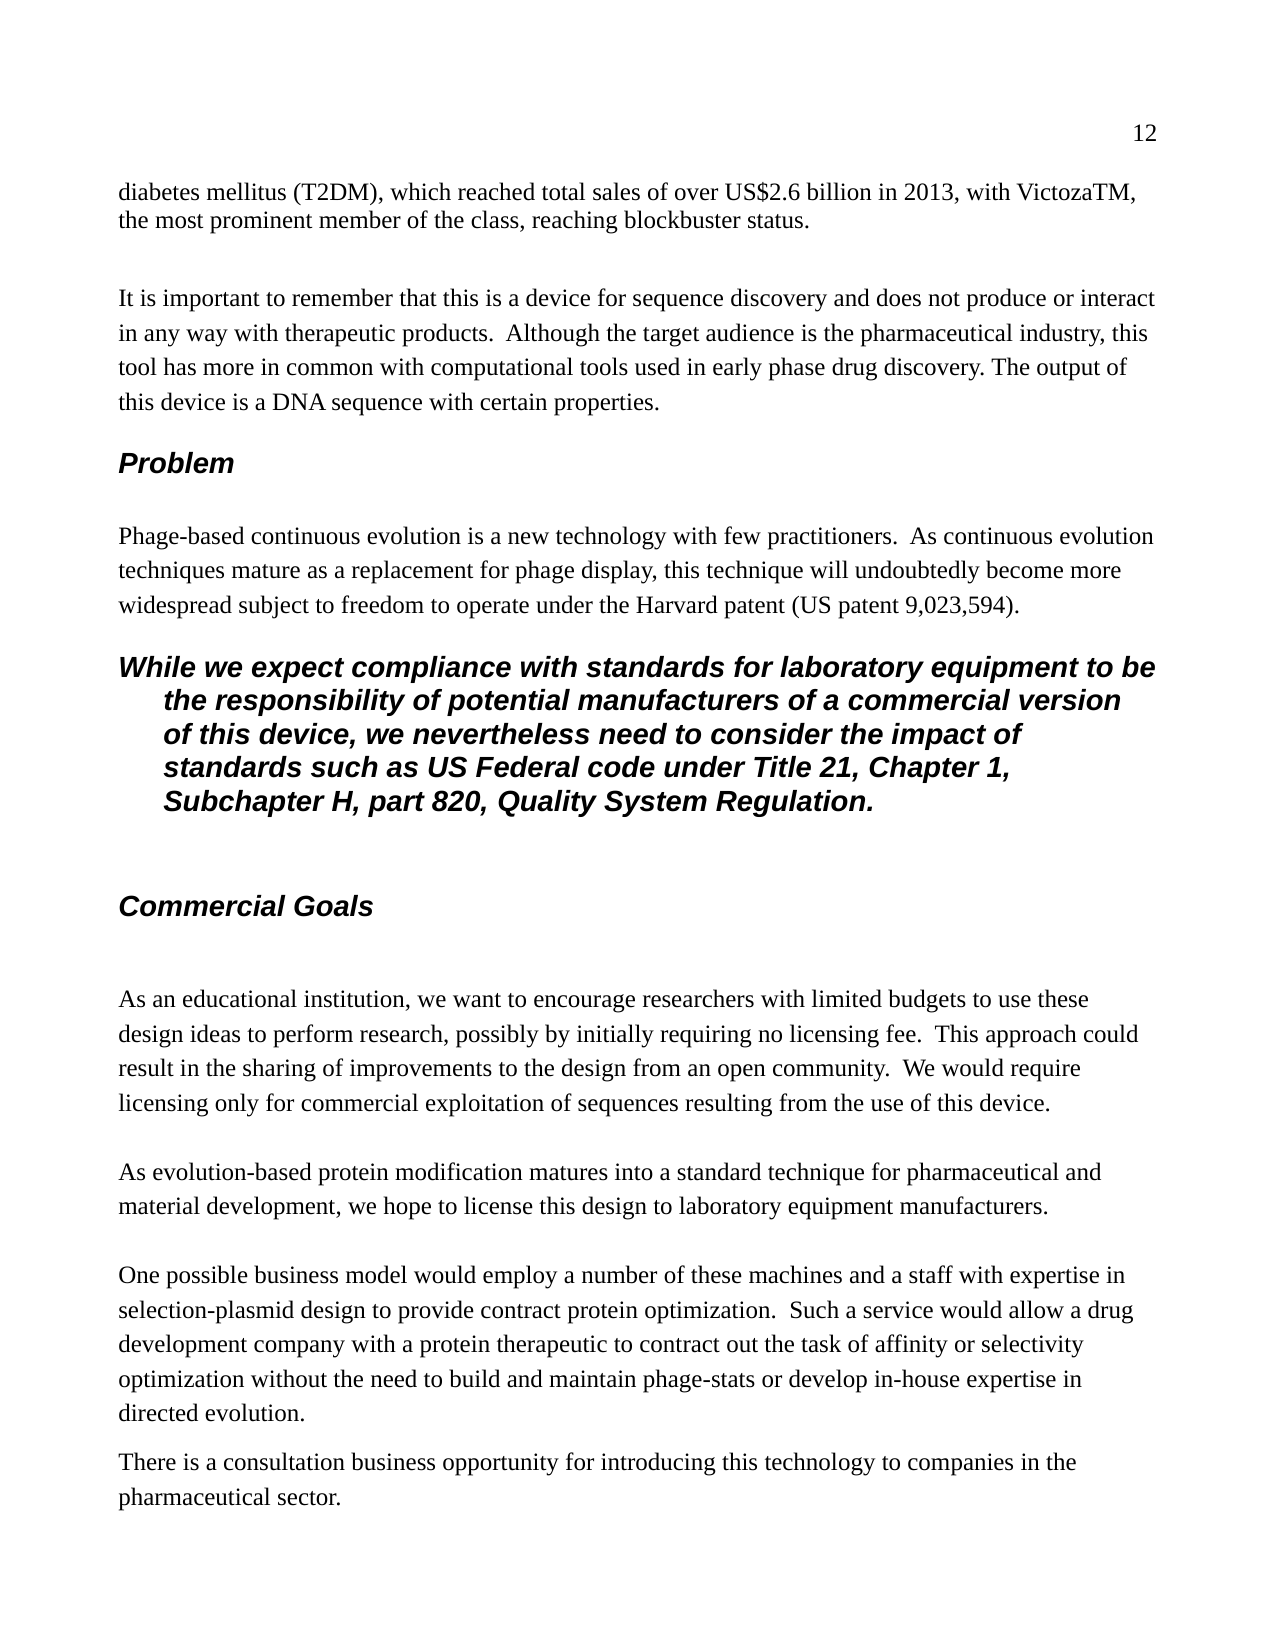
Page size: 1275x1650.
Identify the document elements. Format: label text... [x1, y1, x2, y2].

text Phage-based continuous evolution is a new technology with few practitioners. As continuous evolution techniques mature as a replacement for phage display, this technique will undoubtedly become more widespread subject to freedom to operate under the Harvard patent (US patent 9,023,594). [118, 521, 1157, 619]
subtitle Problem [118, 446, 1157, 480]
text It is important to remember that this is a device for sequence discovery and does not produce or interact in any way with therapeutic products. Although the target audience is the pharmaceutical industry, this tool has more in common with computational tools used in early phase drug discovery. The output of this device is a DNA sequence with certain properties. [118, 283, 1157, 416]
text As an educational institution, we want to encourage researchers with limited budgets to use these design ideas to perform research, possibly by initially requiring no licensing fee. This approach could result in the sharing of improvements to the design from an open community. We would require licensing only for commercial exploitation of sequences resulting from the use of this device. As evolution-based protein modification matures into a standard technique for pharmaceutical and material development, we hope to license this design to laboratory equipment manufacturers. One possible business model would employ a number of these machines and a staff with expertise in selection-plasmid design to provide contract protein optimization. Such a service would allow a drug development company with a protein therapeutic to contract out the task of affinity or selectivity optimization without the need to build and maintain phage-stats or develop in-house expertise in directed evolution. [118, 984, 1157, 1427]
text diabetes mellitus (T2DM), which reached total sales of over US$2.6 billion in 2013, with VictozaTM, the most prominent member of the class, reaching blockbuster status. [118, 177, 1157, 234]
subtitle Commercial Goals [118, 889, 1157, 923]
text There is a consultation business opportunity for introducing this technology to companies in the pharmaceutical sector. [118, 1447, 1157, 1510]
